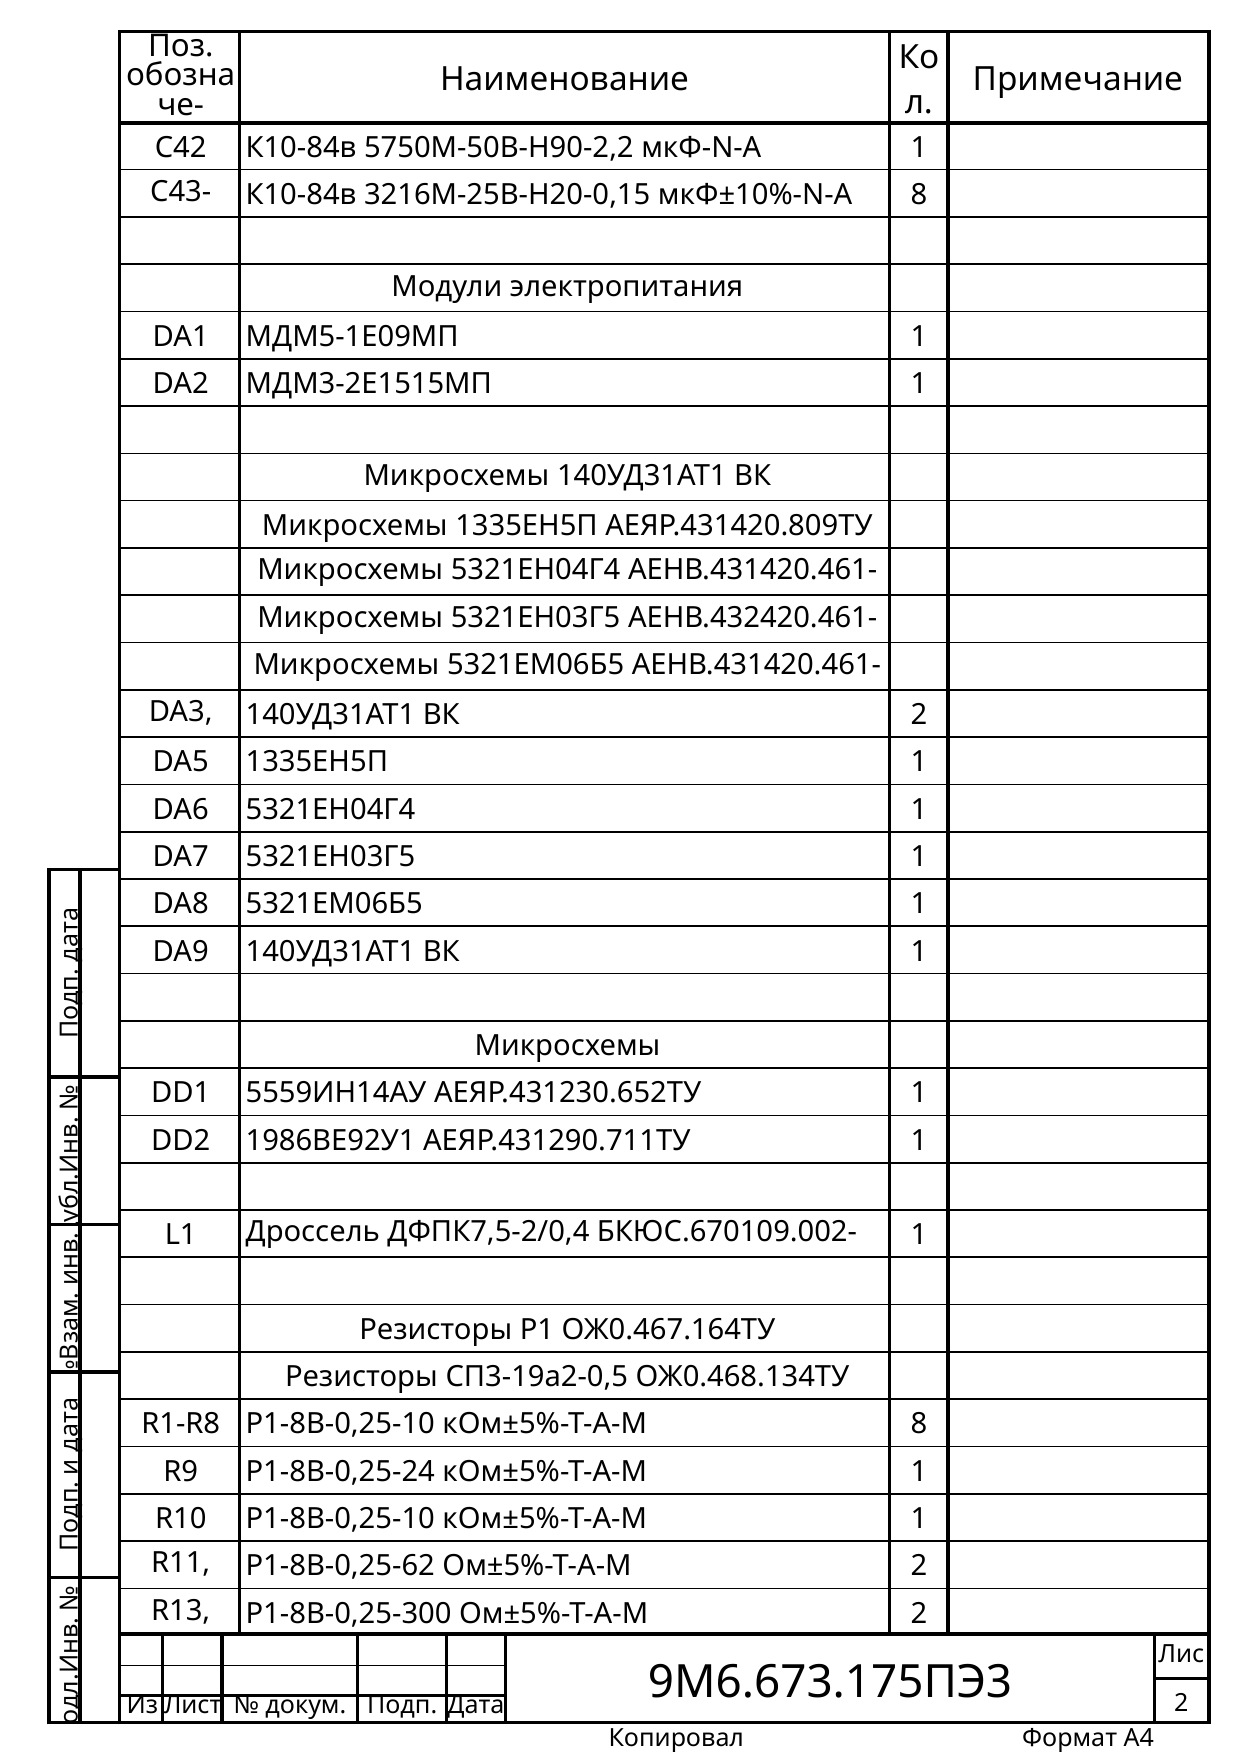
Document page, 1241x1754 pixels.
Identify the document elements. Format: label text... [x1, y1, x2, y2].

table_cell 1 [891, 927, 946, 973]
table_cell [950, 738, 1207, 783]
table_cell [950, 1116, 1207, 1162]
table_cell [82, 1079, 118, 1223]
table_cell Изм. [121, 1697, 161, 1721]
table_cell [891, 643, 946, 689]
table_header Кол. [891, 33, 946, 121]
table_cell 1 [891, 1116, 946, 1162]
table_cell 140УД31АТ1 ВК [241, 691, 888, 736]
table_header [224, 1636, 356, 1665]
table_cell 2 [891, 1542, 946, 1587]
table_cell 1986ВЕ92У1 АЕЯР.431290.711ТУ [241, 1116, 888, 1162]
table_cell [950, 312, 1207, 358]
table_cell 1 [891, 738, 946, 783]
table_cell [121, 1666, 161, 1694]
table_cell Инв. № подл. [51, 1579, 78, 1721]
table_cell [121, 974, 238, 1020]
table_cell [891, 1022, 946, 1067]
table_header Лист [1156, 1636, 1207, 1677]
table_cell [891, 501, 946, 547]
table_cell 1 [891, 1495, 946, 1540]
table_cell DA8 [121, 880, 238, 925]
table_cell 2 [891, 1589, 946, 1632]
table_cell [241, 1164, 888, 1209]
table_cell [121, 1164, 238, 1209]
table_header [164, 1636, 220, 1665]
table_cell L1 [121, 1211, 238, 1256]
table_cell 1 [891, 833, 946, 878]
table_cell Микросхемы 5321ЕН03Г5 АЕНВ.432420.461-02ТУ [241, 596, 888, 642]
table_cell Инв. № дубл. [51, 1079, 78, 1223]
table_cell Р1-8В-0,25-300 Ом±5%-Т-А-М [241, 1589, 888, 1632]
table_cell DA5 [121, 738, 238, 783]
table_cell 2 [891, 691, 946, 736]
table_cell Лист [164, 1697, 220, 1721]
table_cell К10-84в 5750М-50В-Н90-2,2 мкФ-N-А [241, 125, 888, 169]
table_cell [950, 1400, 1207, 1446]
table_cell [82, 1579, 118, 1721]
table_cell [950, 927, 1207, 973]
table_cell [950, 833, 1207, 878]
table_cell Резисторы СП3-19a2-0,5 ОЖ0.468.134ТУ [241, 1353, 888, 1398]
table_cell [121, 1305, 238, 1351]
table_cell Р1-8В-0,25-10 кОм±5%-Т-А-М [241, 1495, 888, 1540]
table_cell C42 [121, 125, 238, 169]
table_header [121, 1636, 161, 1665]
table_cell Дроссель ДФПК7,5-2/0,4 БКЮС.670109.002-01ТУ [241, 1211, 888, 1256]
table_cell [82, 1374, 118, 1576]
table_cell 1 [891, 312, 946, 358]
table_cell [950, 1305, 1207, 1351]
table_cell [241, 1258, 888, 1304]
table_cell Подп. и дата [51, 1374, 78, 1576]
table_cell R10 [121, 1495, 238, 1540]
table_cell Микросхемы 1335ЕН5П АЕЯР.431420.809ТУ [241, 501, 888, 547]
table_cell [164, 1666, 220, 1694]
table_cell 8 [891, 170, 946, 216]
table_cell [950, 1447, 1207, 1493]
table_cell Подп. [359, 1697, 445, 1721]
table_cell 1 [891, 360, 946, 405]
table_cell 1 [891, 1069, 946, 1114]
table_cell [121, 596, 238, 642]
table_cell [950, 974, 1207, 1020]
table_cell [891, 1305, 946, 1351]
table_cell [121, 265, 238, 311]
table_cell [891, 1353, 946, 1398]
table_cell [359, 1666, 445, 1694]
table_header Поз. обозначе- ние [121, 33, 238, 121]
table_cell [950, 785, 1207, 831]
table_cell [891, 596, 946, 642]
table_cell [891, 1258, 946, 1304]
table_cell К10-84в 3216М-25В-Н20-0,15 мкФ±10%-N-А [241, 170, 888, 216]
table_cell [121, 549, 238, 594]
table_cell [950, 691, 1207, 736]
table_cell 1 [891, 1447, 946, 1493]
table_cell 8 [891, 1400, 946, 1446]
table_cell [950, 596, 1207, 642]
table_cell [950, 407, 1207, 452]
table_cell [121, 454, 238, 500]
table_cell R9 [121, 1447, 238, 1493]
table_header Подп. дата [51, 871, 78, 1075]
table_cell [950, 218, 1207, 263]
table_cell 1 [891, 785, 946, 831]
table_cell № докум. [224, 1697, 356, 1721]
table_cell [121, 1022, 238, 1067]
table_cell [891, 974, 946, 1020]
table_cell [241, 407, 888, 452]
table_cell [950, 125, 1207, 169]
table_cell Микросхемы 140УД31АТ1 ВК АЕЯР.431130.171-17ТУ [241, 454, 888, 500]
table_cell [241, 218, 888, 263]
table_cell 1335ЕН5П [241, 738, 888, 783]
table_cell DA7 [121, 833, 238, 878]
table_cell [121, 407, 238, 452]
table_cell DA9 [121, 927, 238, 973]
table_cell [950, 1164, 1207, 1209]
table_cell [950, 1495, 1207, 1540]
table_cell [891, 454, 946, 500]
table_cell R11, R12 [121, 1542, 238, 1587]
table_cell Изм. [130, 1697, 139, 1710]
table_cell [241, 974, 888, 1020]
table_header [82, 871, 118, 1075]
table_cell Р1-8В-0,25-10 кОм±5%-Т-А-М [241, 1400, 888, 1446]
table_header [359, 1636, 445, 1665]
table_cell 1 [891, 125, 946, 169]
table_cell DA3, DA4 [121, 691, 238, 736]
table_cell [891, 549, 946, 594]
table_cell 5321ЕН03Г5 [241, 833, 888, 878]
table_cell Резисторы Р1 ОЖ0.467.164ТУ [241, 1305, 888, 1351]
table_cell Р1-8В-0,25-24 кОм±5%-Т-А-М [241, 1447, 888, 1493]
table_cell [950, 1258, 1207, 1304]
table_header Наименование [241, 33, 888, 121]
table_cell 2 [1156, 1680, 1207, 1721]
table_cell [121, 1258, 238, 1304]
table_cell [891, 218, 946, 263]
table_cell DA6 [121, 785, 238, 831]
table_cell Микросхемы 5321ЕН04Г4 АЕНВ.431420.461-02ТУ [241, 549, 888, 594]
table_cell [121, 643, 238, 689]
table_cell [891, 407, 946, 452]
table_cell МДМ3-2Е1515МП [241, 360, 888, 405]
table_cell Микросхемы 5321EM06Б5 АЕНВ.431420.461-03ТУ [241, 643, 888, 689]
table_cell Р1-8В-0,25-62 Ом±5%-Т-А-М [241, 1542, 888, 1587]
table_cell DA2 [121, 360, 238, 405]
table_cell [224, 1666, 356, 1694]
table_cell DA1 [121, 312, 238, 358]
table_cell [121, 501, 238, 547]
table_cell [950, 501, 1207, 547]
table_cell DD2 [121, 1116, 238, 1162]
table_cell [950, 1589, 1207, 1632]
table_cell [950, 454, 1207, 500]
table_cell 140УД31АТ1 ВК [241, 927, 888, 973]
table_cell МДМ5-1Е09МП [241, 312, 888, 358]
table_cell [121, 218, 238, 263]
table_cell 5321ЕН04Г4 [241, 785, 888, 831]
table_cell R13, R14 [121, 1589, 238, 1632]
table_cell [950, 360, 1207, 405]
table_cell [950, 880, 1207, 925]
table_cell DD1 [121, 1069, 238, 1114]
table_cell 1 [891, 1211, 946, 1256]
table_cell [950, 549, 1207, 594]
table_cell Микросхемы [241, 1022, 888, 1067]
table_cell 5321EM06Б5 [241, 880, 888, 925]
table_cell [950, 1211, 1207, 1256]
table_cell 5559ИН14АУ АЕЯР.431230.652ТУ [241, 1069, 888, 1114]
table_cell [950, 1353, 1207, 1398]
table_cell [82, 1226, 118, 1370]
table_cell [950, 643, 1207, 689]
table_cell [950, 1069, 1207, 1114]
table_cell [448, 1666, 504, 1694]
table_cell [950, 1542, 1207, 1587]
table_cell Дата [448, 1697, 504, 1721]
table_cell [950, 1022, 1207, 1067]
table_cell 1 [891, 880, 946, 925]
table_cell [950, 265, 1207, 311]
table_cell [891, 1164, 946, 1209]
table_header [448, 1636, 504, 1665]
table_header Примечание [950, 33, 1207, 121]
table_cell [950, 170, 1207, 216]
table_cell C43-C50 [121, 170, 238, 216]
table_cell [121, 1353, 238, 1398]
table_cell Взам. инв. № [51, 1226, 78, 1370]
table_cell [891, 265, 946, 311]
table_cell Модули электропитания БКЯЮ.436630.001ТУ [241, 265, 888, 311]
table_cell R1-R8 [121, 1400, 238, 1446]
table_header 9М6.673.175ПЭ3 [507, 1636, 1153, 1721]
